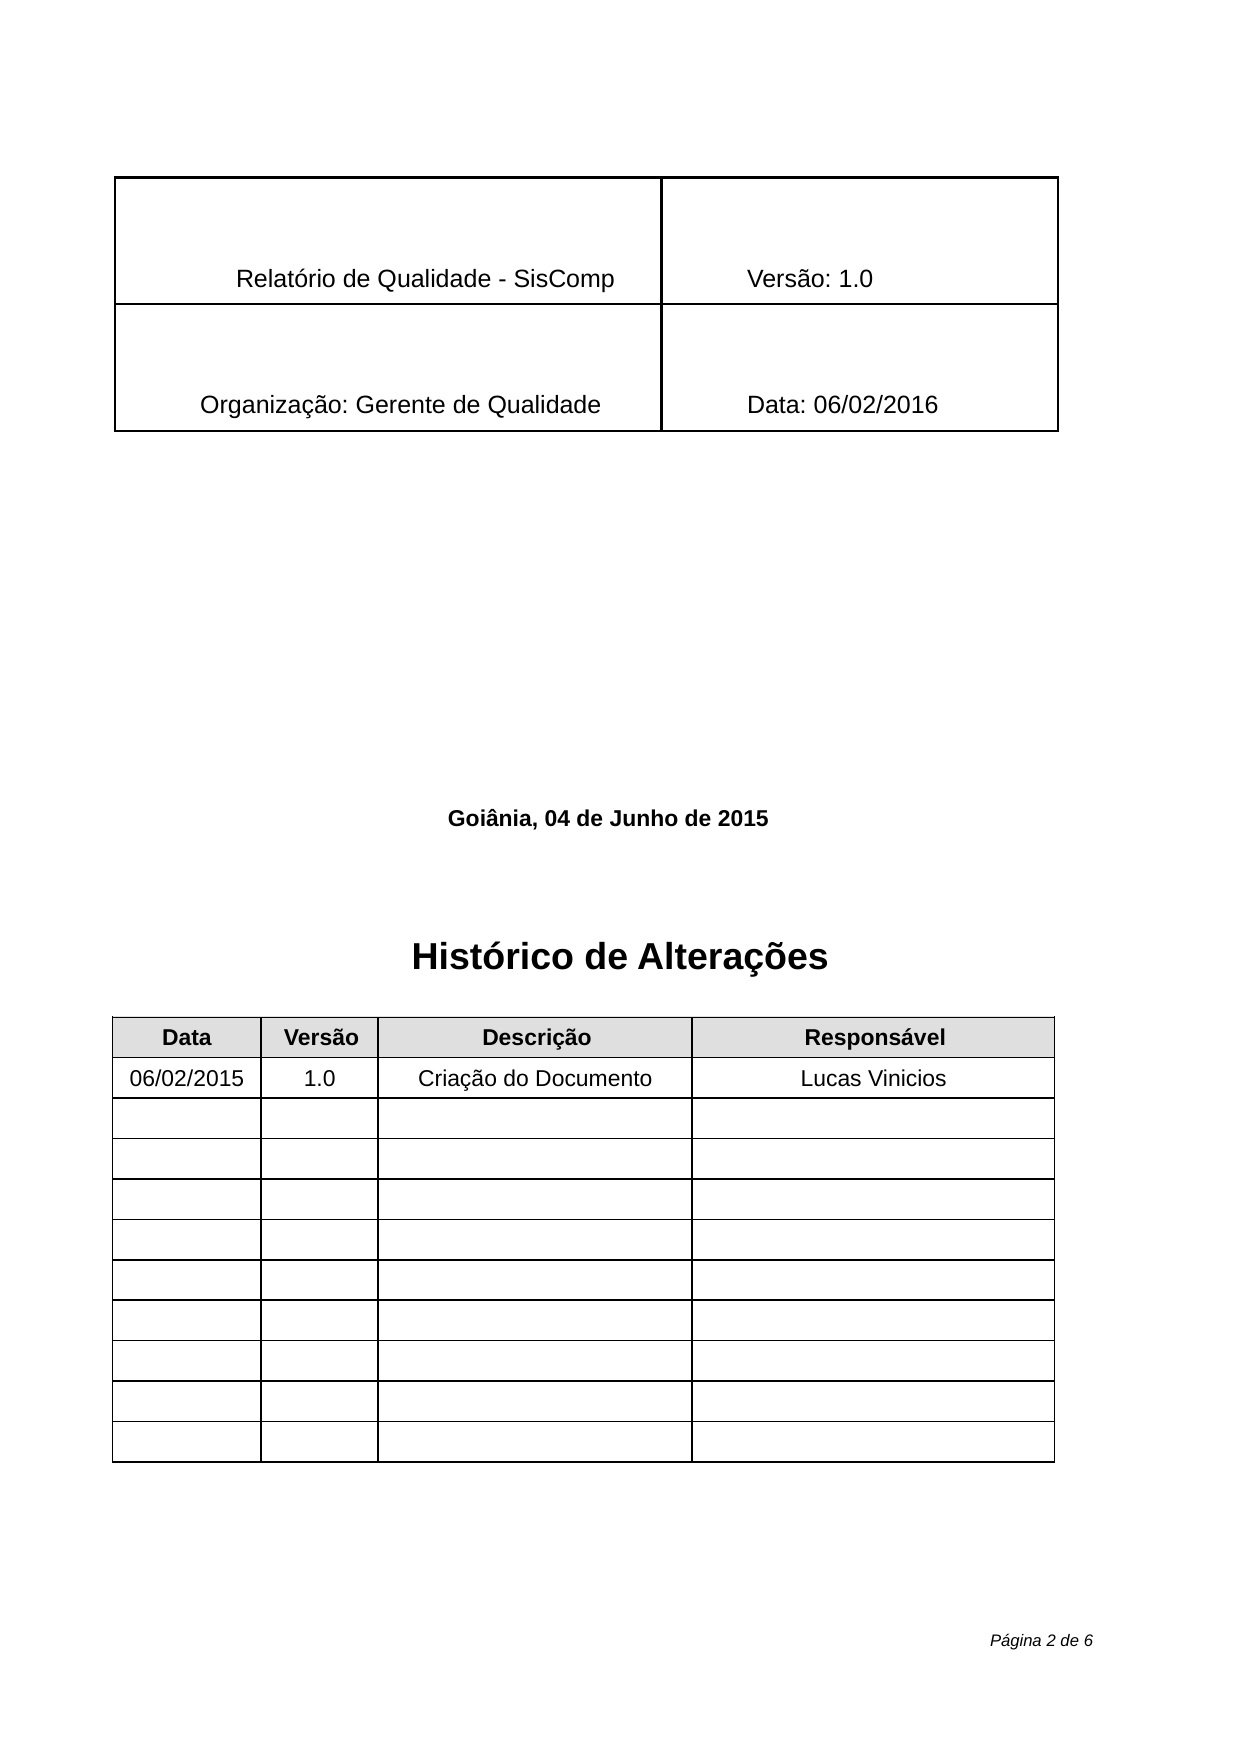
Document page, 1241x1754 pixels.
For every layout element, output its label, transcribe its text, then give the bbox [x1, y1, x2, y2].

table_cell [113, 1261, 260, 1299]
text Histórico de Alterações [148, 934, 1093, 978]
table_cell 06/02/2015 [113, 1058, 260, 1097]
table_cell [693, 1180, 1054, 1218]
table_header Versão [262, 1018, 377, 1057]
table_cell [379, 1382, 691, 1421]
table_cell [693, 1301, 1054, 1340]
table_cell [379, 1261, 691, 1299]
table_cell [693, 1341, 1054, 1380]
table_cell [379, 1220, 691, 1259]
table_cell [113, 1099, 260, 1138]
table_cell [379, 1422, 691, 1461]
table_cell [262, 1261, 377, 1299]
table_cell [262, 1099, 377, 1138]
table_cell [262, 1180, 377, 1218]
table_cell [113, 1382, 260, 1421]
table_cell [113, 1220, 260, 1259]
table_cell [379, 1099, 691, 1138]
table_cell [693, 1099, 1054, 1138]
table_cell [113, 1341, 260, 1380]
table_cell [693, 1422, 1054, 1461]
table_cell [262, 1422, 377, 1461]
text Goiânia, 04 de Junho de 2015 [448, 805, 1093, 831]
table_cell [113, 1139, 260, 1178]
table_cell [693, 1139, 1054, 1178]
table_cell [113, 1422, 260, 1461]
table_cell [262, 1220, 377, 1259]
table_cell Criação do Documento [379, 1058, 691, 1097]
table_cell [262, 1341, 377, 1380]
table_cell 1.0 [262, 1058, 377, 1097]
table_cell [262, 1382, 377, 1421]
table_cell [379, 1180, 691, 1218]
table_header Responsável [693, 1018, 1054, 1057]
table_cell [693, 1382, 1054, 1421]
table_cell [262, 1139, 377, 1178]
table_cell [113, 1180, 260, 1218]
table_cell Lucas Vinicios [693, 1058, 1054, 1097]
table_cell [262, 1301, 377, 1340]
table_cell [379, 1301, 691, 1340]
table_cell [379, 1139, 691, 1178]
table_cell [693, 1261, 1054, 1299]
table_cell [113, 1301, 260, 1340]
table_cell [379, 1341, 691, 1380]
table_header Data [113, 1018, 260, 1057]
table_header Descrição [379, 1018, 691, 1057]
table_cell [693, 1220, 1054, 1259]
